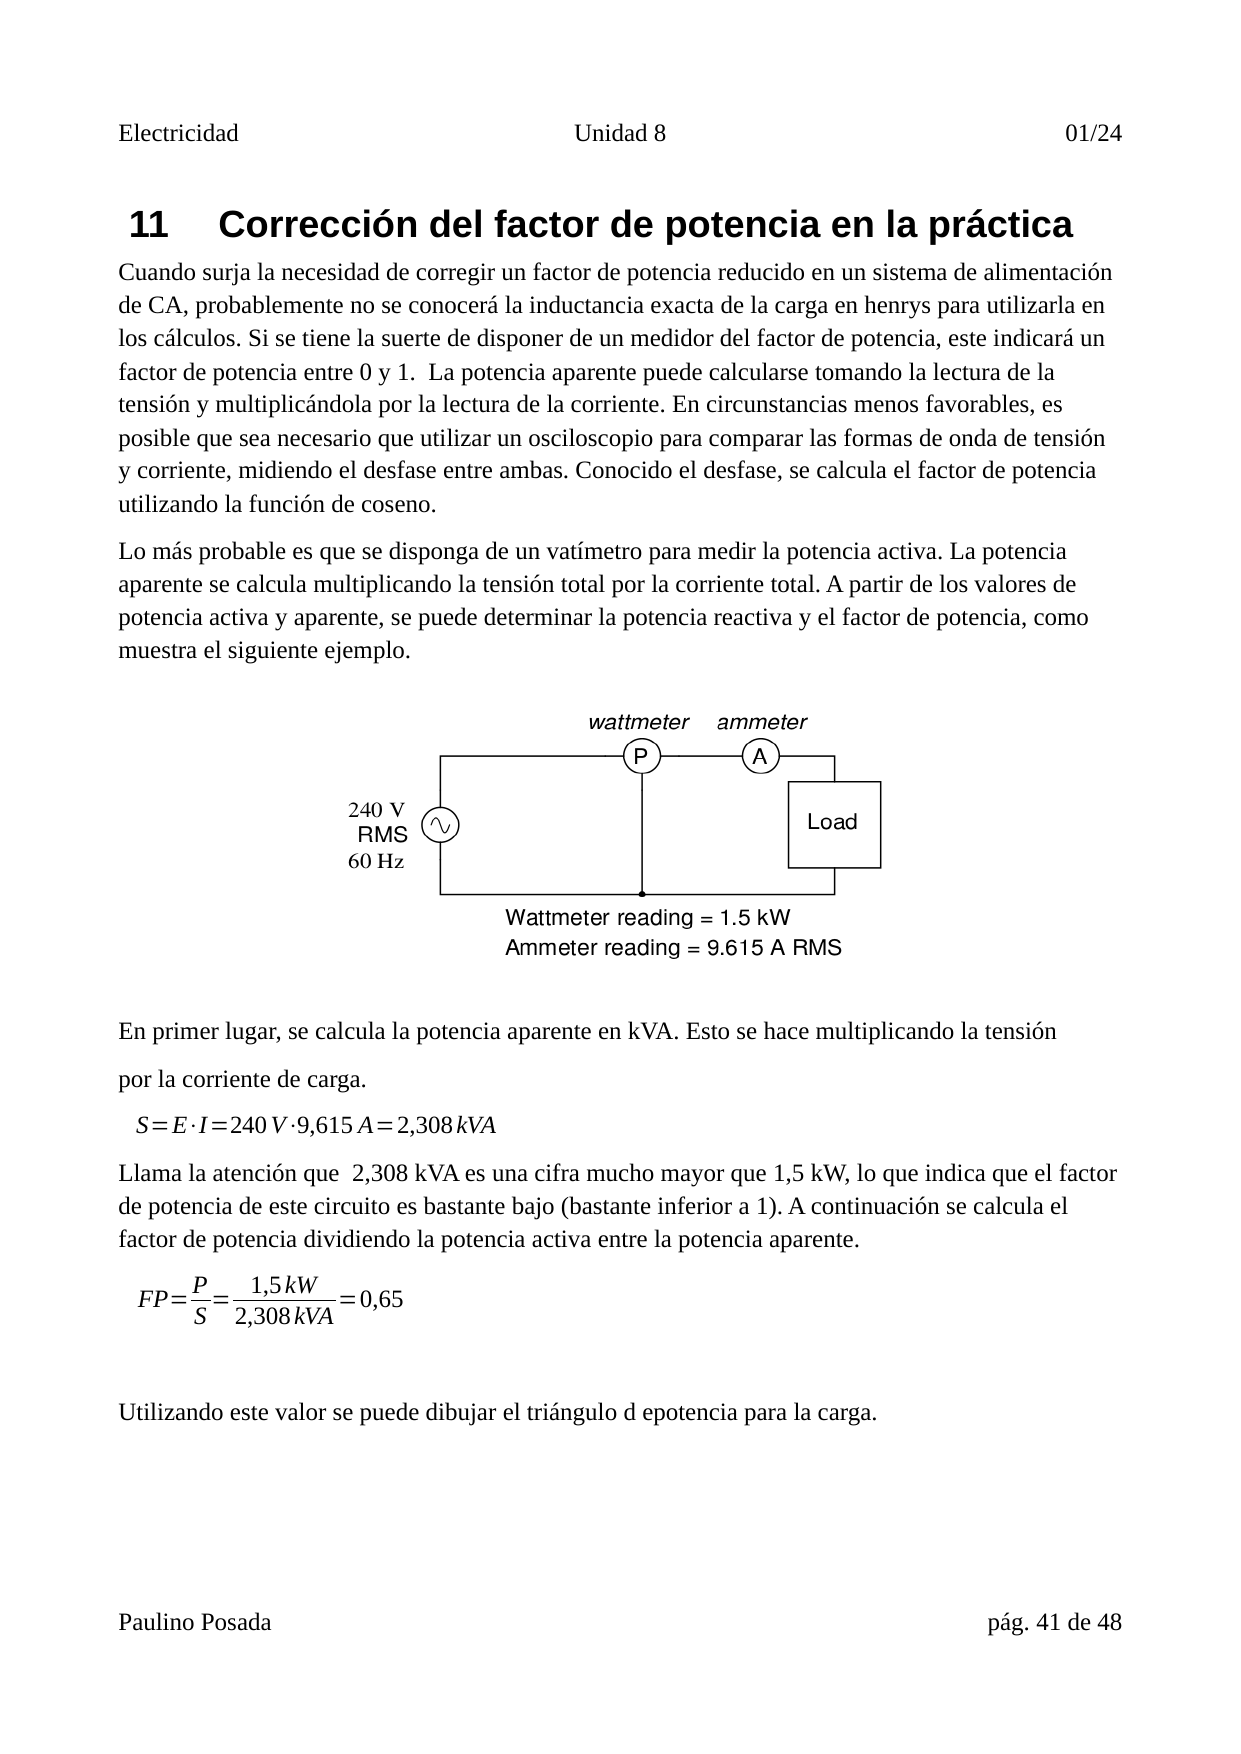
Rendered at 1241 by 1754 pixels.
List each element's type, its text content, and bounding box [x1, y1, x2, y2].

subtitle Corrección del factor de potencia en la práctica [118, 201, 1122, 245]
text por la corriente de carga. [118, 1064, 1122, 1092]
text Utilizando este valor se puede dibujar el triángulo d epotencia para la carga. [118, 1397, 1122, 1426]
text Llama la atención que 2,308 kVA es una cifra mucho mayor que 1,5 kW, lo que indica que el factor de potencia de este circuito es bastante bajo (bastante inferior a 1). A continuación se calcula el factor de potencia dividiendo la potencia activa entre la potencia aparente. [118, 1158, 1122, 1253]
picture [323, 682, 917, 973]
text Cuando surja la necesidad de corregir un factor de potencia reducido en un sistema de alimentación de CA, probablemente no se conocerá la inductancia exacta de la carga en henrys para utilizarla en los cálculos. Si se tiene la suerte de disponer de un medidor del factor de potencia, este indicará un factor de potencia entre 0 y 1. La potencia aparente puede calcularse tomando la lectura de la tensión y multiplicándola por la lectura de la corriente. En circunstancias menos favorables, es posible que sea necesario que utilizar un osciloscopio para comparar las formas de onda de tensión y corriente, midiendo el desfase entre ambas. Conocido el desfase, se calcula el factor de potencia utilizando la función de coseno. [118, 257, 1122, 517]
text Lo más probable es que se disponga de un vatímetro para medir la potencia activa. La potencia aparente se calcula multiplicando la tensión total por la corriente total. A partir de los valores de potencia activa y aparente, se puede determinar la potencia reactiva y el factor de potencia, como muestra el siguiente ejemplo. [118, 536, 1122, 664]
text En primer lugar, se calcula la potencia aparente en kVA. Esto se hace multiplicando la tensión [118, 1016, 1122, 1045]
